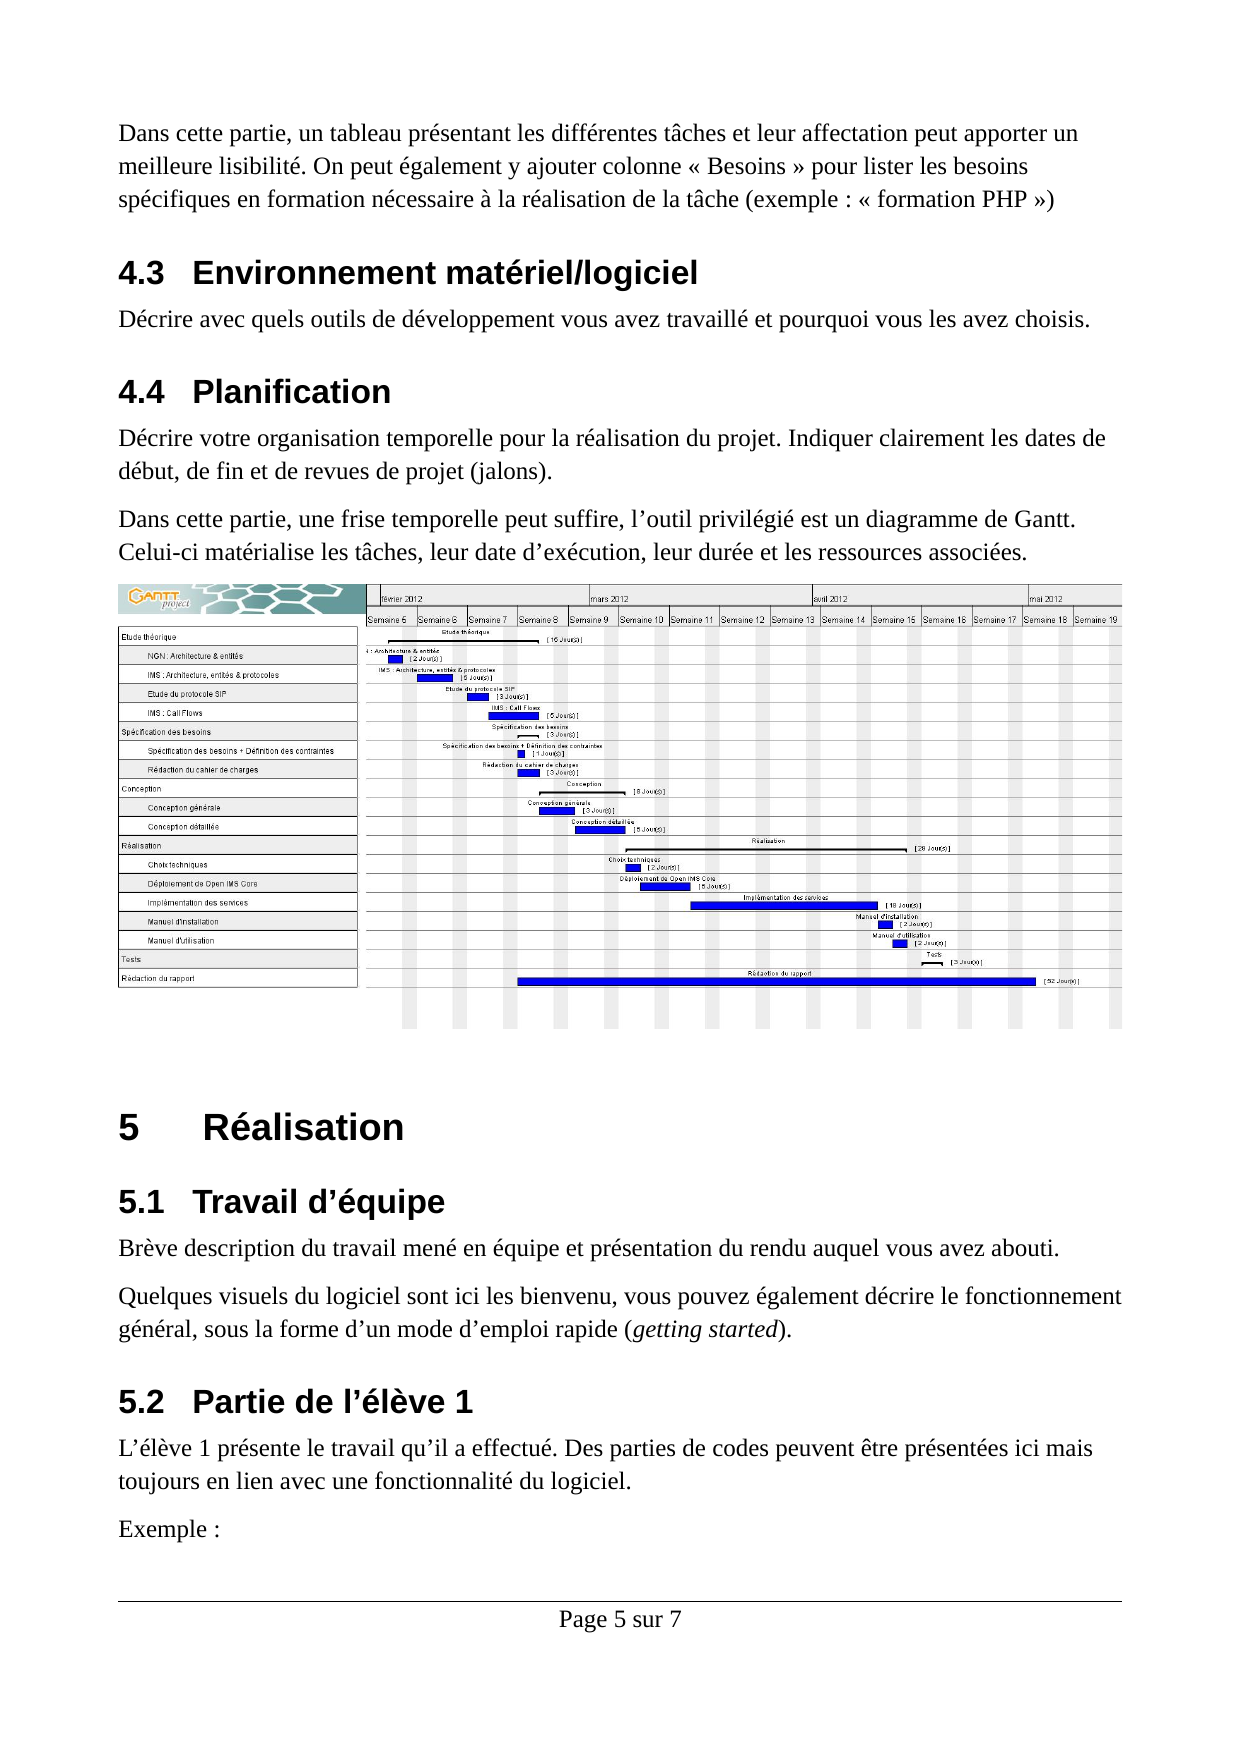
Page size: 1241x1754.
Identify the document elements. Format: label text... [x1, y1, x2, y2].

subtitle Travail d’équipe [118, 1182, 1122, 1221]
text Dans cette partie, un tableau présentant les différentes tâches et leur affectation peut apporter un meilleure lisibilité. On peut également y ajouter colonne « Besoins » pour lister les besoins spécifiques en formation nécessaire à la réalisation de la tâche (exemple : « formation PHP ») [118, 118, 1122, 213]
subtitle Environnement matériel/logiciel [118, 253, 1122, 291]
subtitle Planification [118, 372, 1122, 411]
text Quelques visuels du logiciel sont ici les bienvenu, vous pouvez également décrire le fonctionnement général, sous la forme d’un mode d’emploi rapide (getting started). [118, 1281, 1122, 1343]
subtitle Partie de l’élève 1 [118, 1382, 1122, 1421]
text L’élève 1 présente le travail qu’il a effectué. Des parties de codes peuvent être présentées ici mais toujours en lien avec une fonctionnalité du logiciel. [118, 1433, 1122, 1495]
text Exemple : [118, 1514, 1122, 1543]
text Brève description du travail mené en équipe et présentation du rendu auquel vous avez abouti. [118, 1233, 1122, 1262]
picture [118, 584, 1123, 1029]
text Décrire votre organisation temporelle pour la réalisation du projet. Indiquer clairement les dates de début, de fin et de revues de projet (jalons). [118, 423, 1122, 485]
text Dans cette partie, une frise temporelle peut suffire, l’outil privilégié est un diagramme de Gantt. Celui-ci matérialise les tâches, leur date d’exécution, leur durée et les ressources associées. [118, 504, 1122, 566]
subtitle Réalisation [118, 1105, 1122, 1149]
text Décrire avec quels outils de développement vous avez travaillé et pourquoi vous les avez choisis. [118, 304, 1122, 332]
